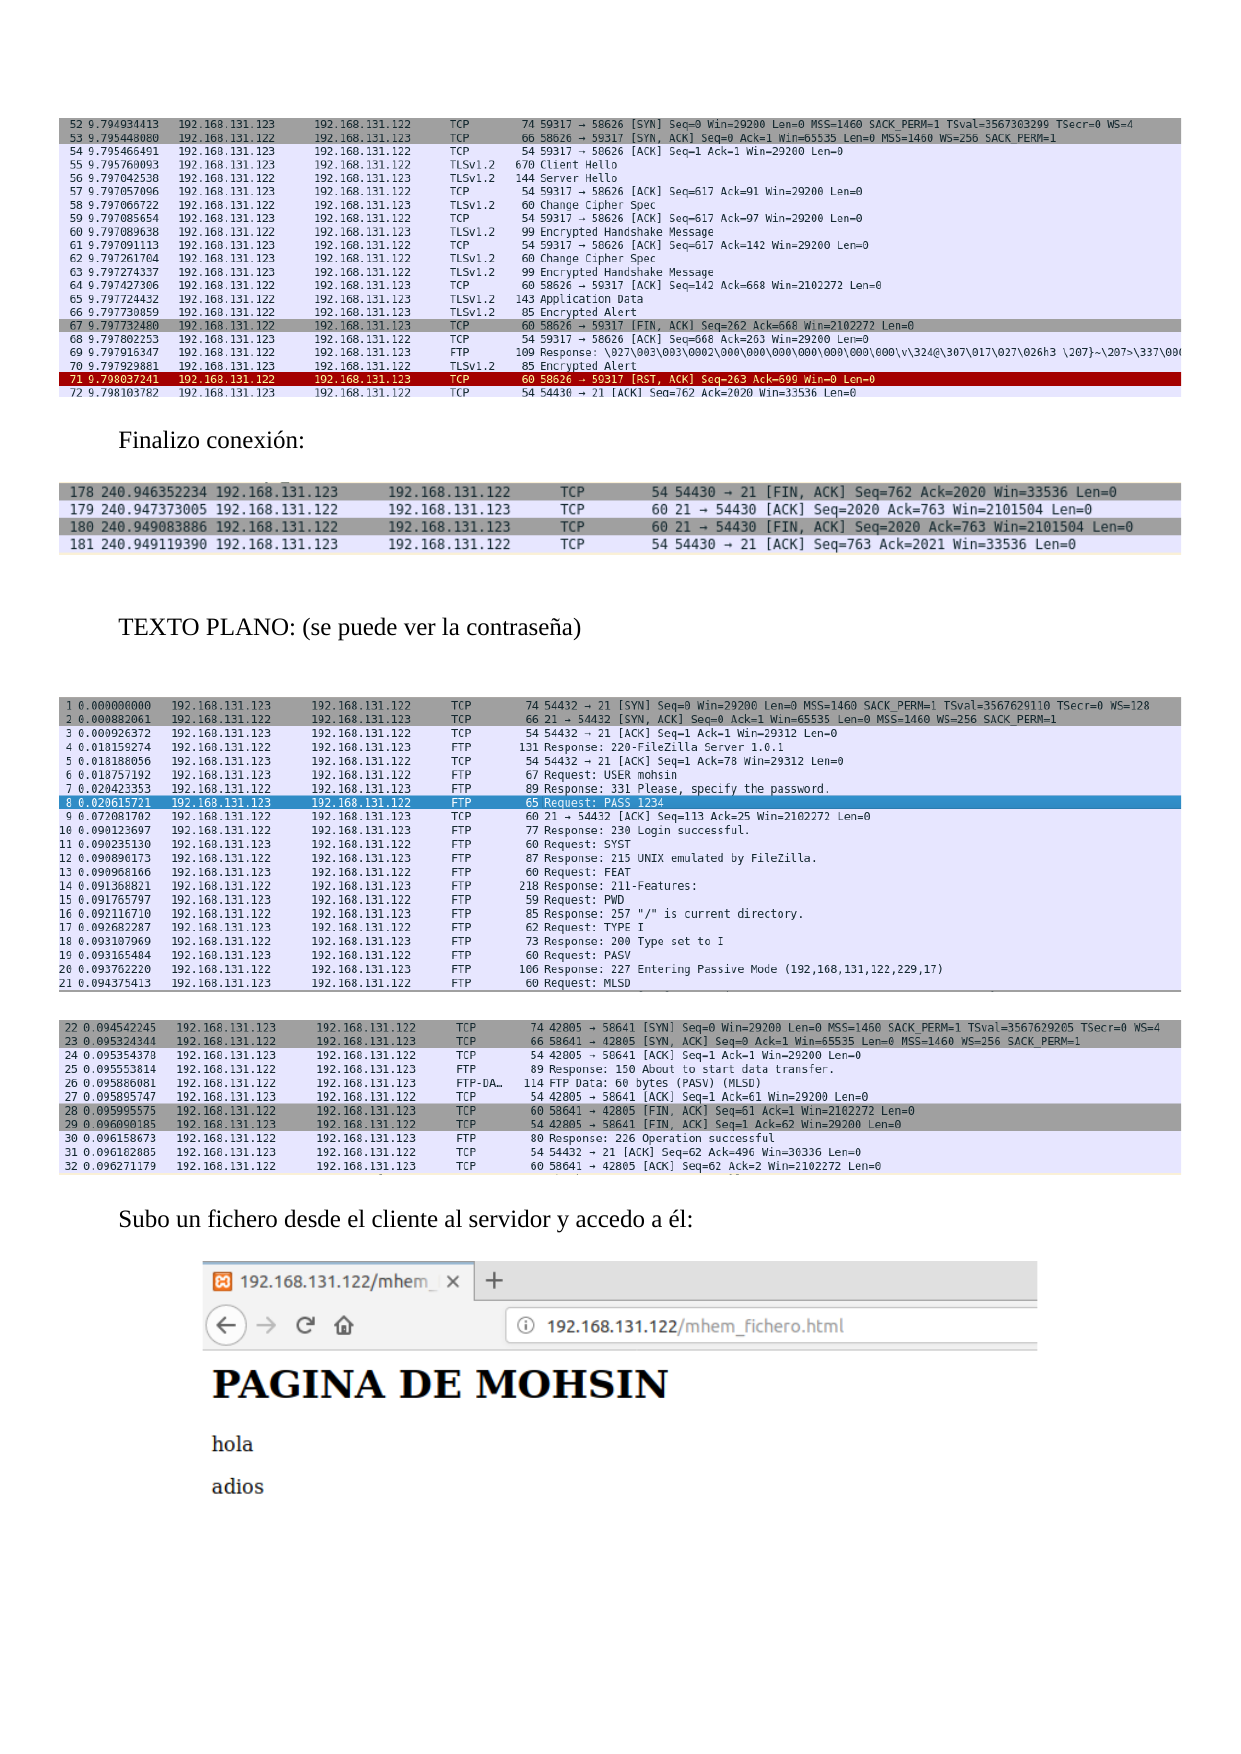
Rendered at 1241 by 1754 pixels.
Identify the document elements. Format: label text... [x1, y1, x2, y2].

picture [59, 1020, 1182, 1175]
picture [59, 482, 1182, 555]
text Finalizo conexión: [118, 425, 1122, 454]
picture [202, 1261, 1038, 1615]
picture [59, 697, 1182, 992]
picture [59, 118, 1182, 397]
text Subo un fichero desde el cliente al servidor y accedo a él: [118, 1204, 1122, 1232]
text TEXTO PLANO: (se puede ver la contraseña) [118, 612, 1122, 640]
